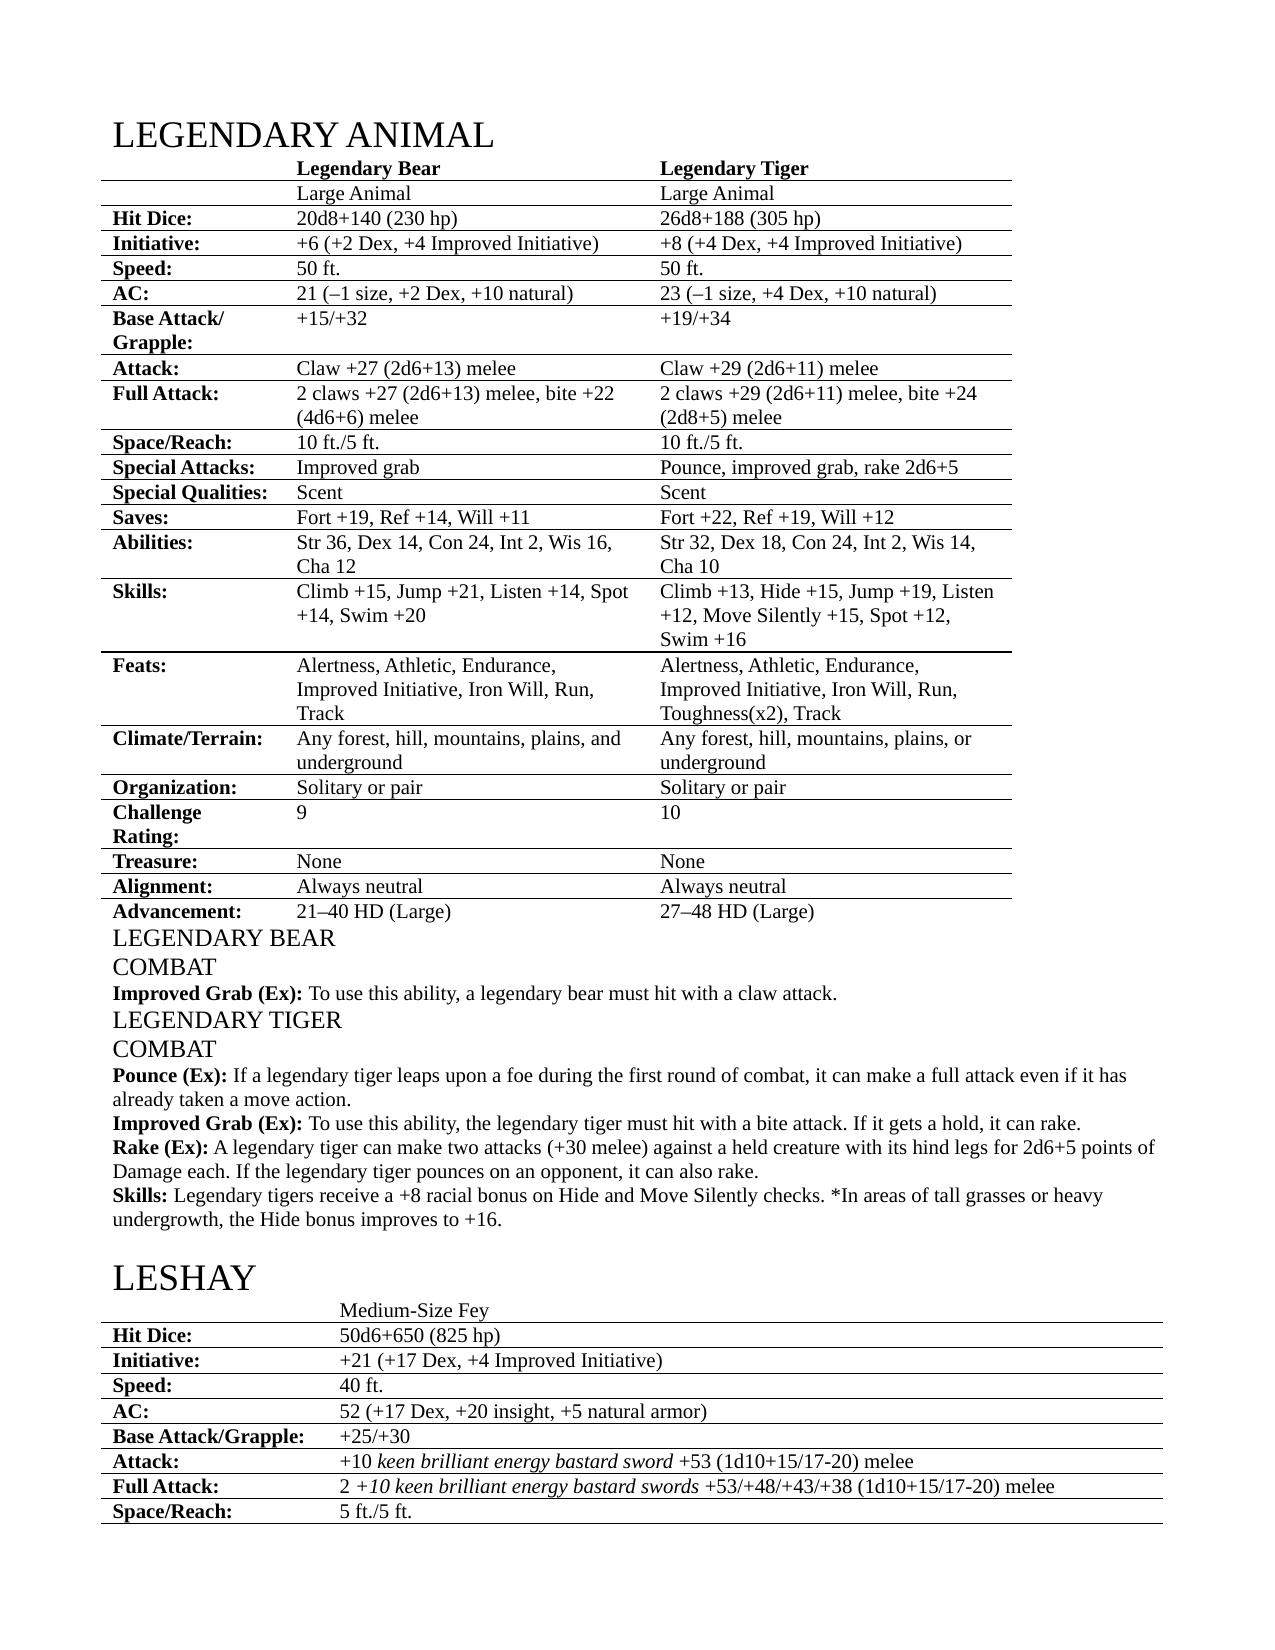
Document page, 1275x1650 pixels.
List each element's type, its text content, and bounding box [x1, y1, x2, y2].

table_cell Space/Reach: [101, 430, 285, 454]
table_cell Hit Dice: [101, 206, 285, 230]
table_cell 50 ft. [649, 256, 1012, 280]
table_cell Always neutral [649, 874, 1012, 898]
table_cell Special Qualities: [101, 480, 285, 504]
table_cell Any forest, hill, mountains, plains, and underground [285, 726, 648, 774]
table_cell Base Attack/ Grapple: [101, 306, 285, 354]
text Rake (Ex): A legendary tiger can make two attacks (+30 melee) against a held creature with its hind legs for 2d6+5 points of Damage each. If the legendary tiger pounces on an opponent, it can also rake. [112, 1135, 1162, 1183]
table_cell 2 claws +29 (2d6+11) melee, bite +24 (2d8+5) melee [649, 381, 1012, 429]
table_cell Saves: [101, 505, 285, 529]
table_cell +6 (+2 Dex, +4 Improved Initiative) [285, 231, 648, 255]
table_cell Advancement: [101, 899, 285, 923]
table_header Legendary Tiger [649, 156, 1012, 180]
table_cell Base Attack/Grapple: [101, 1424, 328, 1448]
table_cell Initiative: [101, 1348, 328, 1372]
table_cell Scent [649, 480, 1012, 504]
table_cell 26d8+188 (305 hp) [649, 206, 1012, 230]
text LEGENDARY BEAR [112, 923, 1162, 952]
table_cell +25/+30 [328, 1424, 1162, 1448]
table_cell 2 claws +27 (2d6+13) melee, bite +22 (4d6+6) melee [285, 381, 648, 429]
table_cell 50d6+650 (825 hp) [328, 1323, 1162, 1347]
text Skills: Legendary tigers receive a +8 racial bonus on Hide and Move Silently checks. *In areas of tall grasses or heavy undergrowth, the Hide bonus improves to +16. [112, 1183, 1162, 1231]
table_cell Any forest, hill, mountains, plains, or underground [649, 726, 1012, 774]
table_cell 10 ft./5 ft. [285, 430, 648, 454]
table_cell Special Attacks: [101, 455, 285, 479]
table_cell Improved grab [285, 455, 648, 479]
table_cell None [649, 849, 1012, 873]
table_cell Feats: [101, 653, 285, 725]
table_cell 5 ft./5 ft. [328, 1499, 1162, 1523]
table_cell Large Animal [285, 181, 648, 205]
table_cell +19/+34 [649, 306, 1012, 354]
table_cell AC: [101, 1399, 328, 1423]
table_cell 2 +10 keen brilliant energy bastard swords +53/+48/+43/+38 (1d10+15/17-20) melee [328, 1474, 1162, 1498]
table_cell Challenge Rating: [101, 800, 285, 848]
table_cell Full Attack: [101, 381, 285, 429]
table_cell 21–40 HD (Large) [285, 899, 648, 923]
table_cell Hit Dice: [101, 1323, 328, 1347]
table_cell +8 (+4 Dex, +4 Improved Initiative) [649, 231, 1012, 255]
subtitle LEGENDARY ANIMAL [112, 112, 1162, 156]
table_cell Str 36, Dex 14, Con 24, Int 2, Wis 16, Cha 12 [285, 530, 648, 578]
table_cell 27–48 HD (Large) [649, 899, 1012, 923]
text Pounce (Ex): If a legendary tiger leaps upon a foe during the first round of combat, it can make a full attack even if it has already taken a move action. [112, 1062, 1162, 1111]
table_cell Full Attack: [101, 1474, 328, 1498]
table_cell Abilities: [101, 530, 285, 578]
table_cell +10 keen brilliant energy bastard sword +53 (1d10+15/17-20) melee [328, 1449, 1162, 1473]
table_cell Solitary or pair [285, 775, 648, 799]
text Improved Grab (Ex): To use this ability, the legendary tiger must hit with a bite attack. If it gets a hold, it can rake. [112, 1111, 1162, 1135]
text COMBAT [112, 952, 1162, 981]
table_cell Str 32, Dex 18, Con 24, Int 2, Wis 14, Cha 10 [649, 530, 1012, 578]
table_cell Scent [285, 480, 648, 504]
table_cell Attack: [101, 355, 285, 379]
table_header Medium-Size Fey [328, 1298, 1162, 1322]
table_cell Pounce, improved grab, rake 2d6+5 [649, 455, 1012, 479]
table_cell Treasure: [101, 849, 285, 873]
table_cell Climb +13, Hide +15, Jump +19, Listen +12, Move Silently +15, Spot +12, Swim +16 [649, 579, 1012, 651]
table_header Legendary Bear [285, 156, 648, 180]
table_cell Attack: [101, 1449, 328, 1473]
table_cell 21 (–1 size, +2 Dex, +10 natural) [285, 281, 648, 305]
table_cell Alertness, Athletic, Endurance, Improved Initiative, Iron Will, Run, Toughness(x2), Track [649, 653, 1012, 725]
table_cell Organization: [101, 775, 285, 799]
table_cell Climate/Terrain: [101, 726, 285, 774]
table_cell 10 [649, 800, 1012, 848]
table_cell Fort +19, Ref +14, Will +11 [285, 505, 648, 529]
table_cell Always neutral [285, 874, 648, 898]
table_cell Speed: [101, 1374, 328, 1397]
table_cell Alertness, Athletic, Endurance, Improved Initiative, Iron Will, Run, Track [285, 653, 648, 725]
table_cell AC: [101, 281, 285, 305]
table_cell Claw +29 (2d6+11) melee [649, 355, 1012, 379]
table_cell Solitary or pair [649, 775, 1012, 799]
text LEGENDARY TIGER [112, 1005, 1162, 1034]
table_cell +21 (+17 Dex, +4 Improved Initiative) [328, 1348, 1162, 1372]
table_cell Initiative: [101, 231, 285, 255]
table_cell 20d8+140 (230 hp) [285, 206, 648, 230]
table_cell Speed: [101, 256, 285, 280]
table_header [101, 156, 285, 180]
table_cell Claw +27 (2d6+13) melee [285, 355, 648, 379]
text COMBAT [112, 1034, 1162, 1062]
table_cell 10 ft./5 ft. [649, 430, 1012, 454]
table_header [101, 1298, 328, 1322]
text Improved Grab (Ex): To use this ability, a legendary bear must hit with a claw attack. [112, 981, 1162, 1005]
table_cell +15/+32 [285, 306, 648, 354]
table_cell Space/Reach: [101, 1499, 328, 1523]
table_cell Climb +15, Jump +21, Listen +14, Spot +14, Swim +20 [285, 579, 648, 651]
table_cell 52 (+17 Dex, +20 insight, +5 natural armor) [328, 1399, 1162, 1423]
table_cell 9 [285, 800, 648, 848]
table_cell [101, 181, 285, 205]
table_cell 50 ft. [285, 256, 648, 280]
table_cell Large Animal [649, 181, 1012, 205]
table_cell None [285, 849, 648, 873]
table_cell 23 (–1 size, +4 Dex, +10 natural) [649, 281, 1012, 305]
table_cell Alignment: [101, 874, 285, 898]
table_cell Fort +22, Ref +19, Will +12 [649, 505, 1012, 529]
table_cell Skills: [101, 579, 285, 651]
subtitle LESHAY [112, 1255, 1162, 1298]
table_cell 40 ft. [328, 1374, 1162, 1397]
